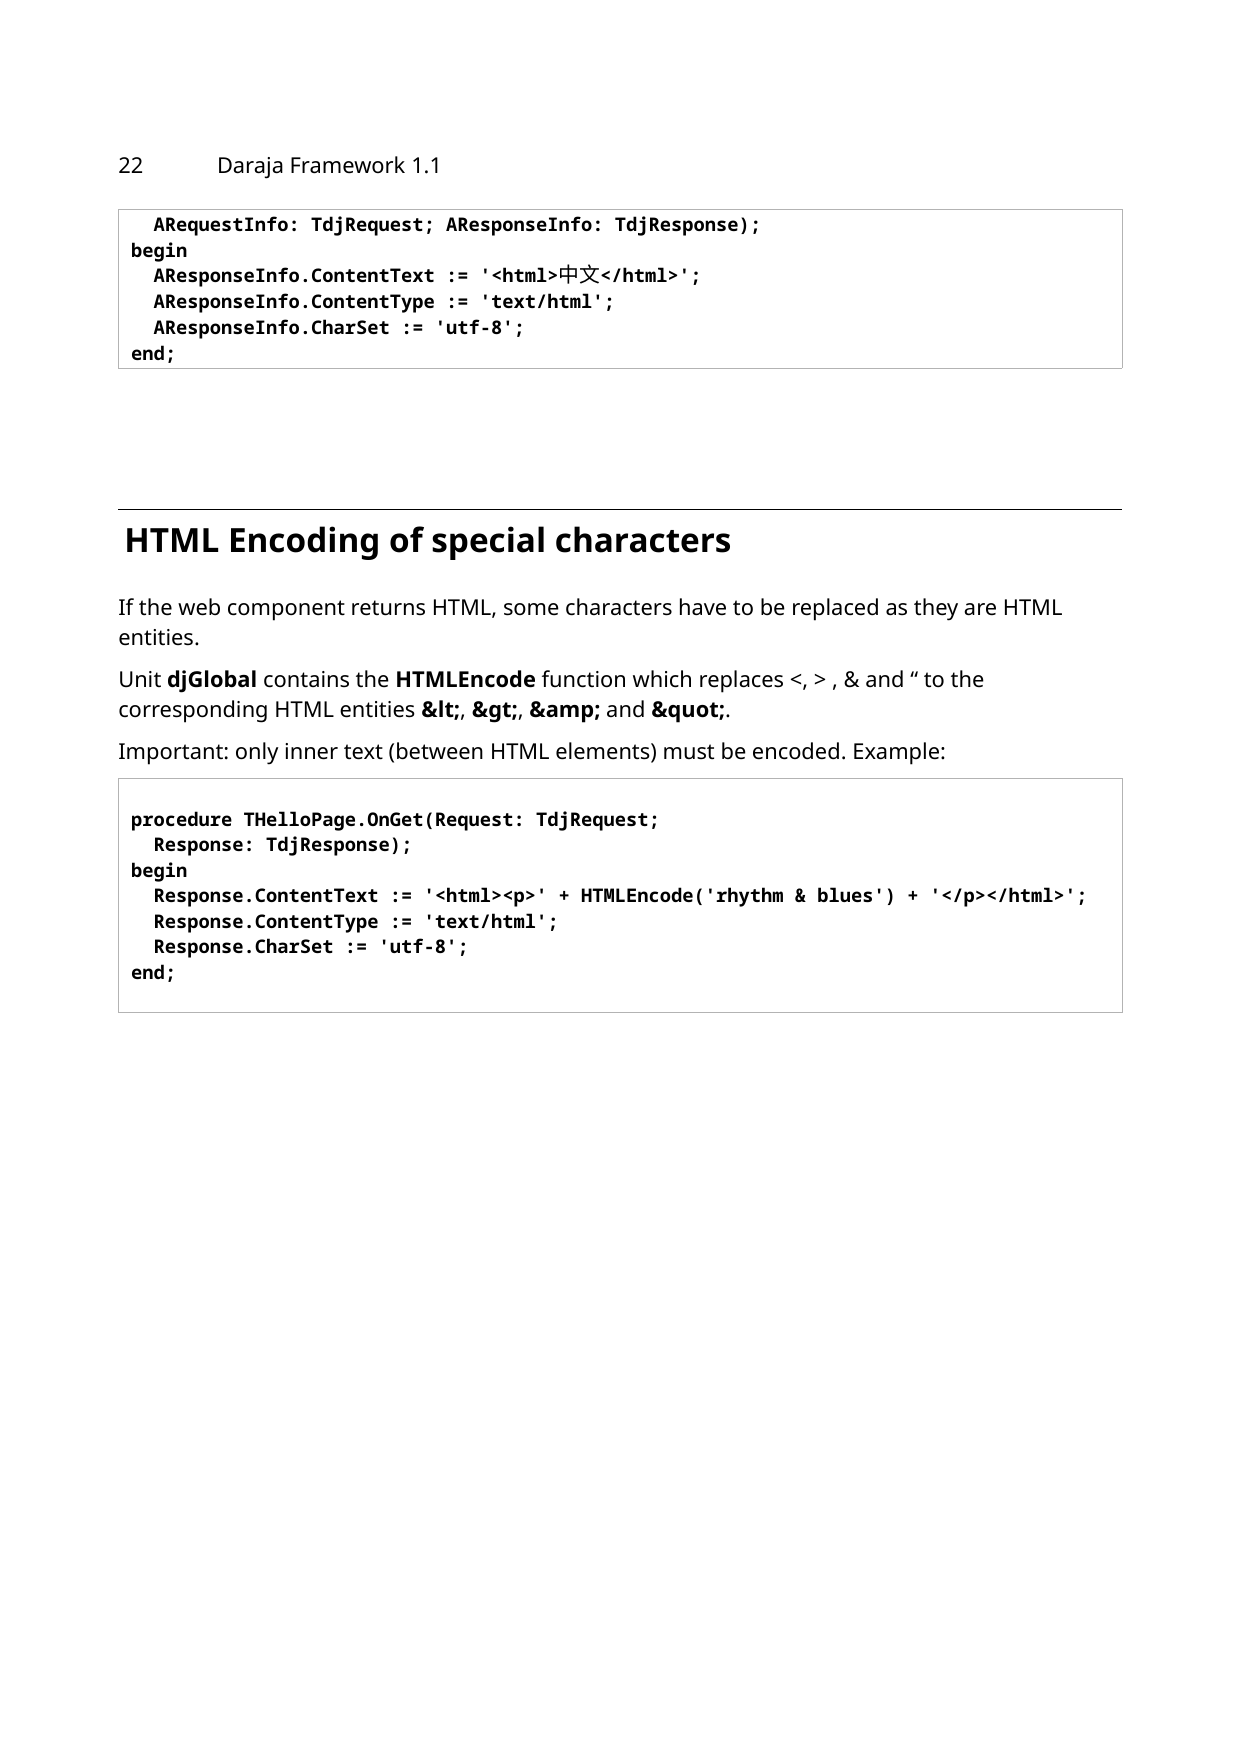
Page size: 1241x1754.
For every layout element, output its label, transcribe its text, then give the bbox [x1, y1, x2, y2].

text begin [119, 235, 1122, 260]
text ARequestInfo: TdjRequest; AResponseInfo: TdjResponse); [119, 210, 1122, 235]
subtitle HTML Encoding of special characters [118, 510, 1122, 568]
text Response.ContentType := 'text/html'; [119, 906, 1122, 931]
text end; [119, 338, 1122, 368]
text Response.ContentText := '<html><p>' + HTMLEncode('rhythm & blues') + '</p></html>'; [119, 880, 1122, 906]
text Important: only inner text (between HTML elements) must be encoded. Example: [118, 736, 1122, 766]
text AResponseInfo.CharSet := 'utf-8'; [119, 312, 1122, 338]
text Response.CharSet := 'utf-8'; [119, 931, 1122, 957]
text Response: TdjResponse); [119, 829, 1122, 855]
text Unit djGlobal contains the HTMLEncode function which replaces <, > , & and “ to the corresponding HTML entities &lt;, &gt;, &amp; and &quot;. [118, 664, 1122, 723]
text procedure THelloPage.OnGet(Request: TdjRequest; [119, 804, 1122, 829]
text begin [119, 855, 1122, 880]
text AResponseInfo.ContentText := '<html>中文</html>'; [119, 260, 1122, 287]
text AResponseInfo.ContentType := 'text/html'; [119, 287, 1122, 312]
text If the web component returns HTML, some characters have to be replaced as they are HTML entities. [118, 592, 1122, 651]
text end; [119, 957, 1122, 985]
